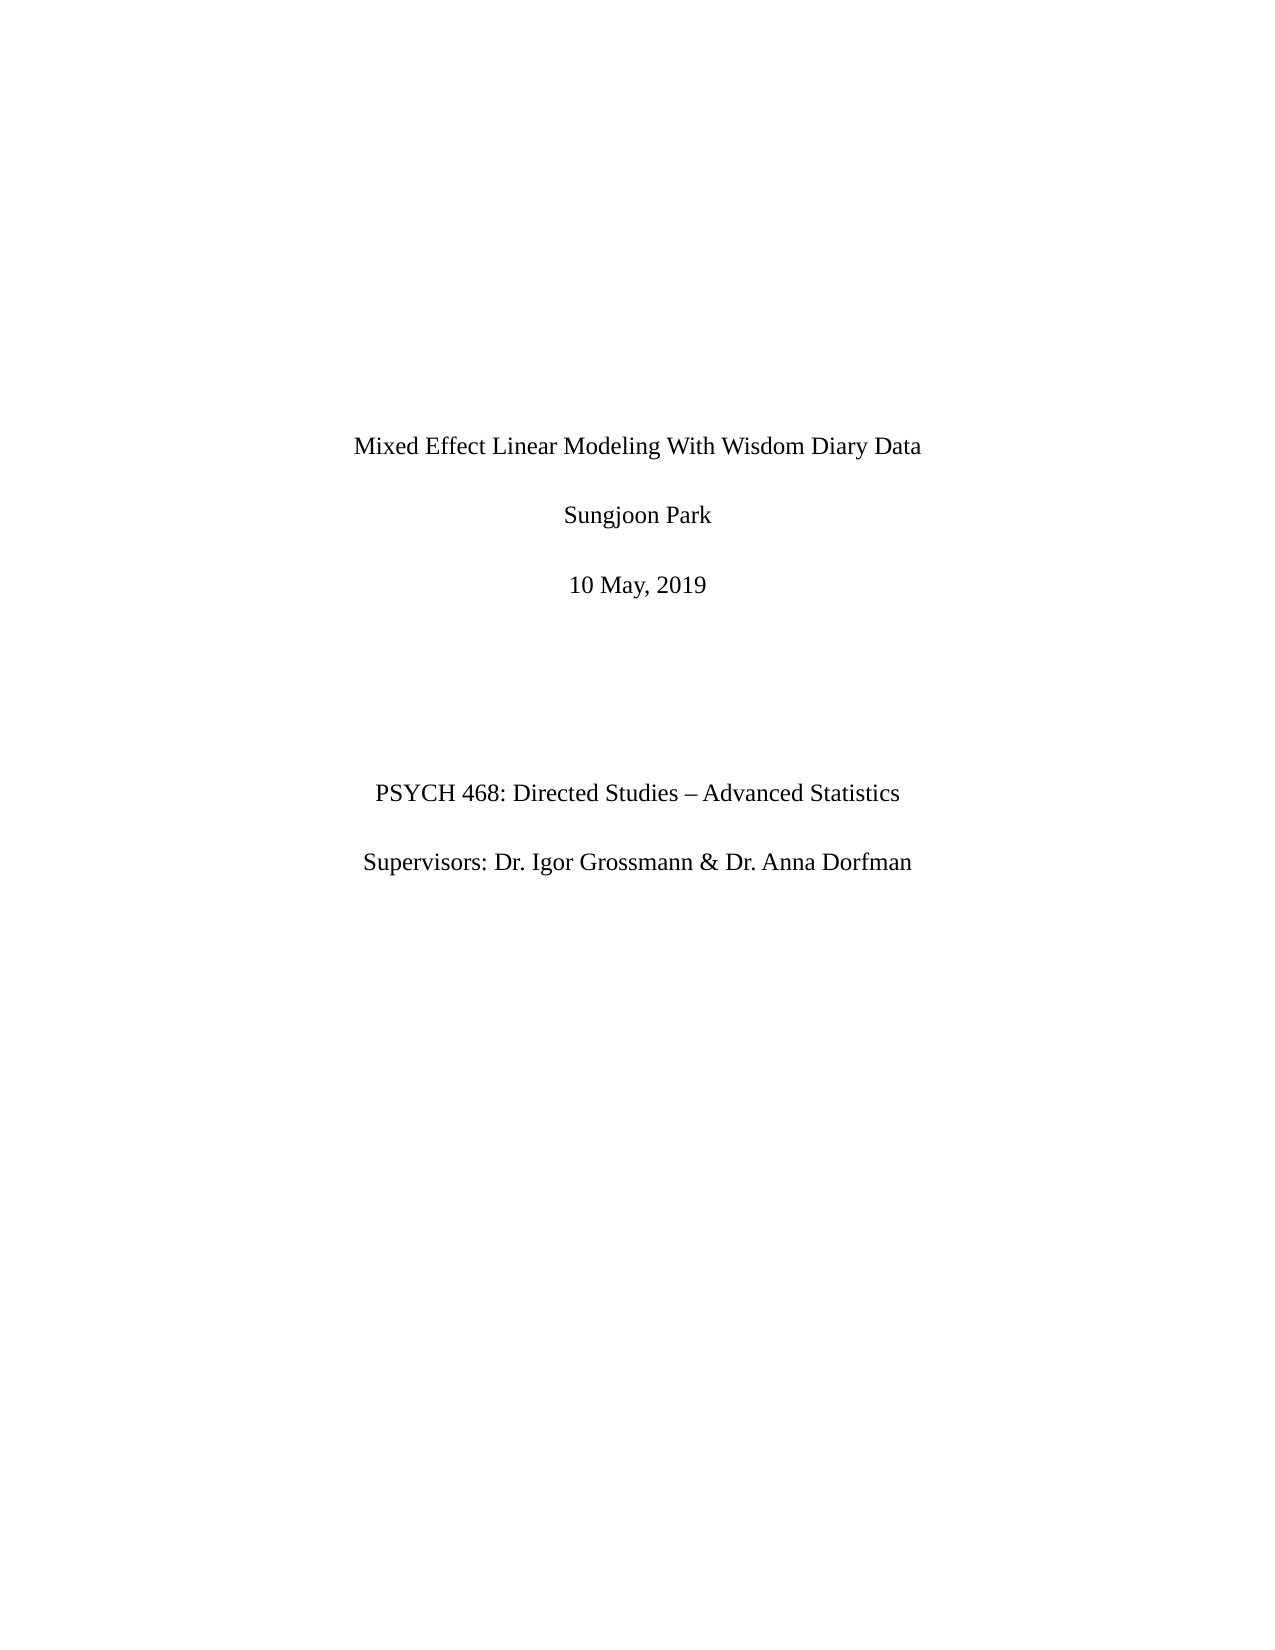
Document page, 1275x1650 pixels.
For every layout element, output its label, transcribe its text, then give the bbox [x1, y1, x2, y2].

text 10 May, 2019 [118, 570, 1157, 598]
text PSYCH 468: Directed Studies – Advanced Statistics [118, 778, 1157, 807]
text Mixed Effect Linear Modeling With Wisdom Diary Data [118, 431, 1157, 460]
text Supervisors: Dr. Igor Grossmann & Dr. Anna Dorfman [118, 847, 1157, 876]
text Sungjoon Park [118, 500, 1157, 529]
